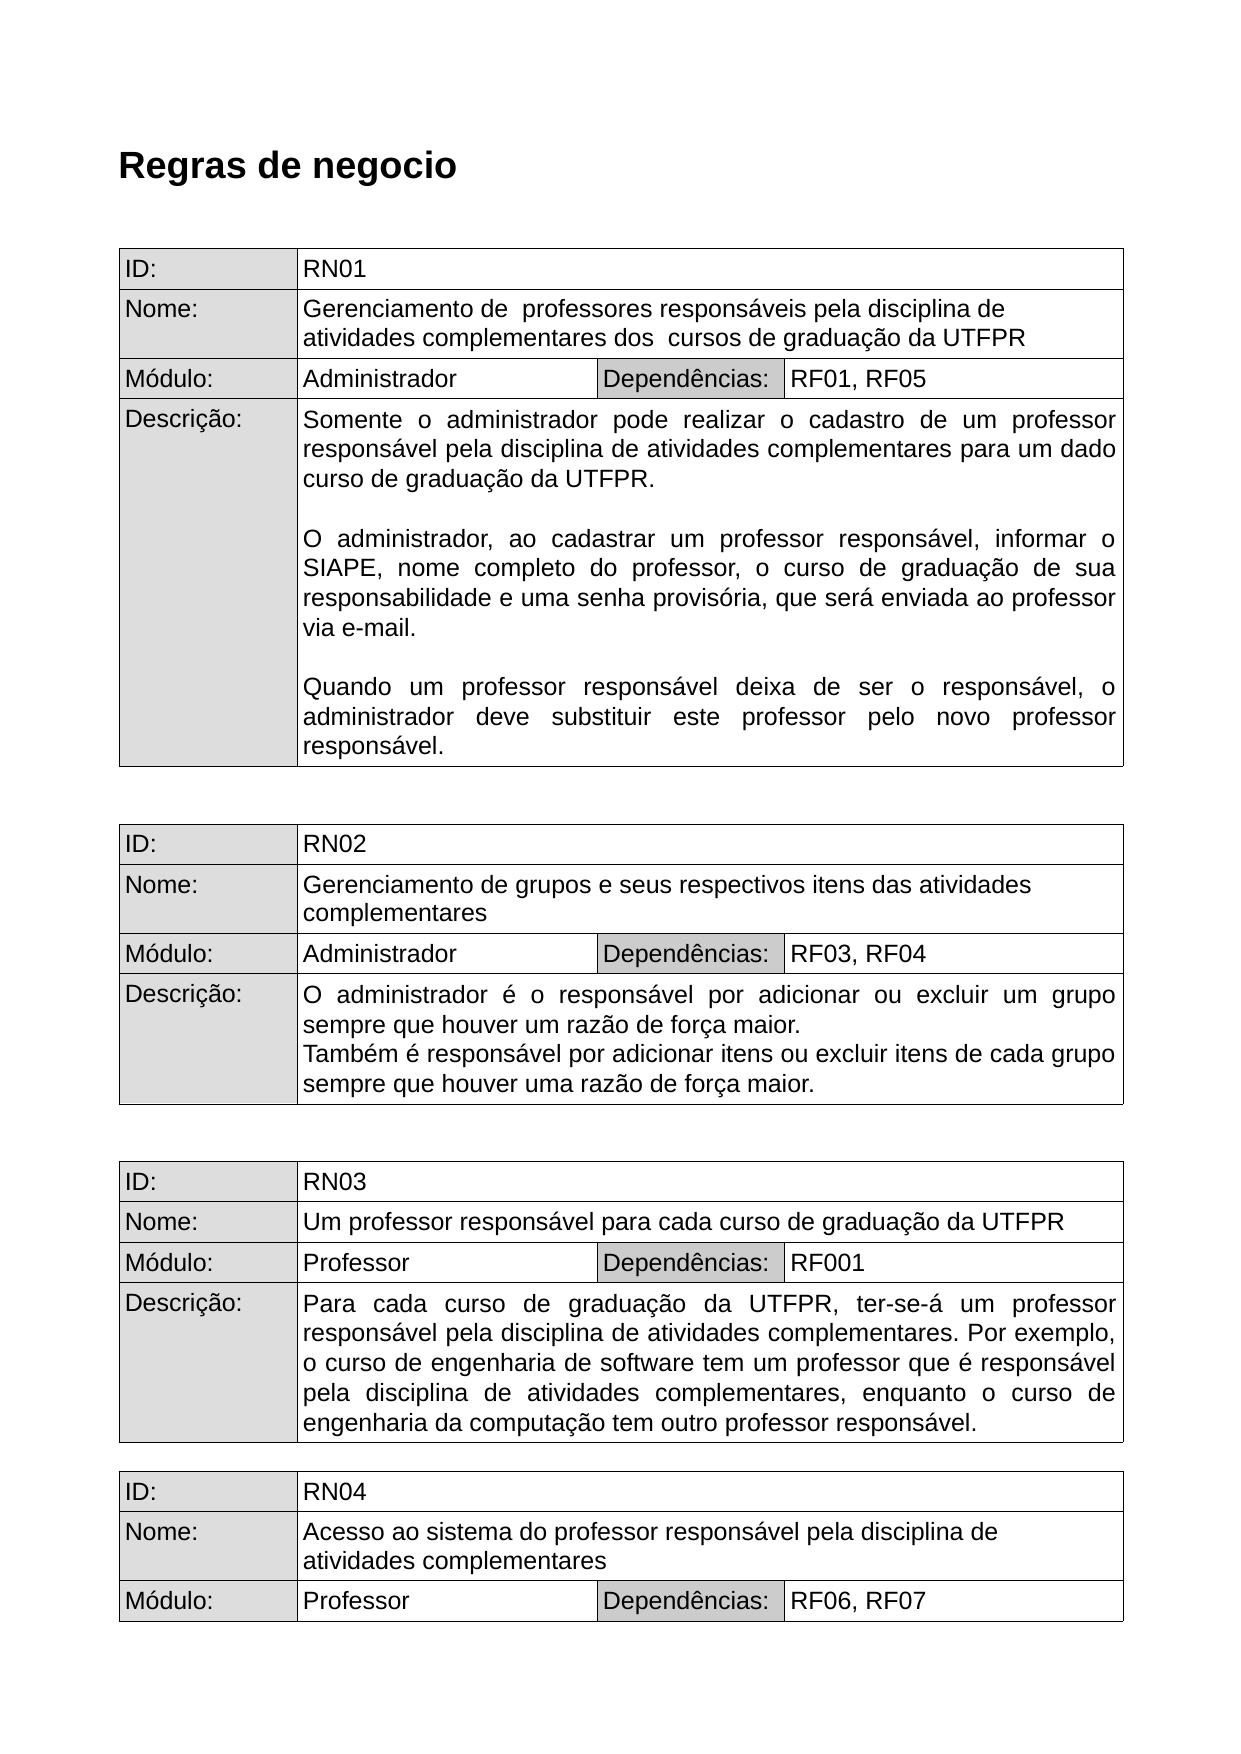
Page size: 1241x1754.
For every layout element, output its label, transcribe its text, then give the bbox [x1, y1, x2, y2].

table_header RN01 [298, 249, 1123, 289]
table_cell Somente o administrador pode realizar o cadastro de um professor responsável pela disciplina de atividades complementares para um dado curso de graduação da UTFPR. O administrador, ao cadastrar um professor responsável, informar o SIAPE, nome completo do professor, o curso de graduação de sua responsabilidade e uma senha provisória, que será enviada ao professor via e-mail. Quando um professor responsável deixa de ser o responsável, o administrador deve substituir este professor pelo novo professor responsável. [298, 399, 1123, 766]
table_cell Professor [298, 1581, 597, 1621]
table_cell Administrador [298, 359, 597, 398]
table_header RN02 [298, 825, 1123, 864]
table_cell Nome: [120, 1512, 297, 1580]
table_cell Gerenciamento de grupos e seus respectivos itens das atividades complementares [298, 865, 1123, 933]
table_cell Módulo: [120, 1243, 297, 1282]
table_cell Dependências: [598, 1581, 784, 1621]
table_cell Módulo: [120, 934, 297, 973]
table_cell RF001 [785, 1243, 1123, 1282]
table_cell Gerenciamento de professores responsáveis pela disciplina de atividades complementares dos cursos de graduação da UTFPR [298, 290, 1123, 358]
table_header ID: [120, 1162, 297, 1201]
table_header ID: [120, 1472, 297, 1511]
table_cell Dependências: [598, 934, 784, 973]
table_header RN03 [298, 1162, 1123, 1201]
table_cell Nome: [120, 290, 297, 358]
table_cell Módulo: [120, 359, 297, 398]
table_cell O administrador é o responsável por adicionar ou excluir um grupo sempre que houver um razão de força maior. Também é responsável por adicionar itens ou excluir itens de cada grupo sempre que houver uma razão de força maior. [298, 974, 1123, 1103]
table_cell RF01, RF05 [785, 359, 1123, 398]
table_cell Para cada curso de graduação da UTFPR, ter-se-á um professor responsável pela disciplina de atividades complementares. Por exemplo, o curso de engenharia de software tem um professor que é responsável pela disciplina de atividades complementares, enquanto o curso de engenharia da computação tem outro professor responsável. [298, 1283, 1123, 1442]
table_cell Administrador [298, 934, 597, 973]
table_cell Um professor responsável para cada curso de graduação da UTFPR [298, 1202, 1123, 1242]
table_header ID: [120, 825, 297, 864]
table_cell Descrição: [120, 974, 297, 1103]
table_cell RF06, RF07 [785, 1581, 1123, 1621]
table_cell Dependências: [598, 1243, 784, 1282]
table_cell Dependências: [598, 359, 784, 398]
table_cell Nome: [120, 865, 297, 933]
table_cell Descrição: [120, 399, 297, 766]
table_cell RF03, RF04 [785, 934, 1123, 973]
table_cell Nome: [120, 1202, 297, 1242]
subtitle Regras de negocio [118, 143, 1122, 187]
table_cell Módulo: [120, 1581, 297, 1621]
table_cell Acesso ao sistema do professor responsável pela disciplina de atividades complementares [298, 1512, 1123, 1580]
table_cell Professor [298, 1243, 597, 1282]
table_header RN04 [298, 1472, 1123, 1511]
table_cell Descrição: [120, 1283, 297, 1442]
table_header ID: [120, 249, 297, 289]
